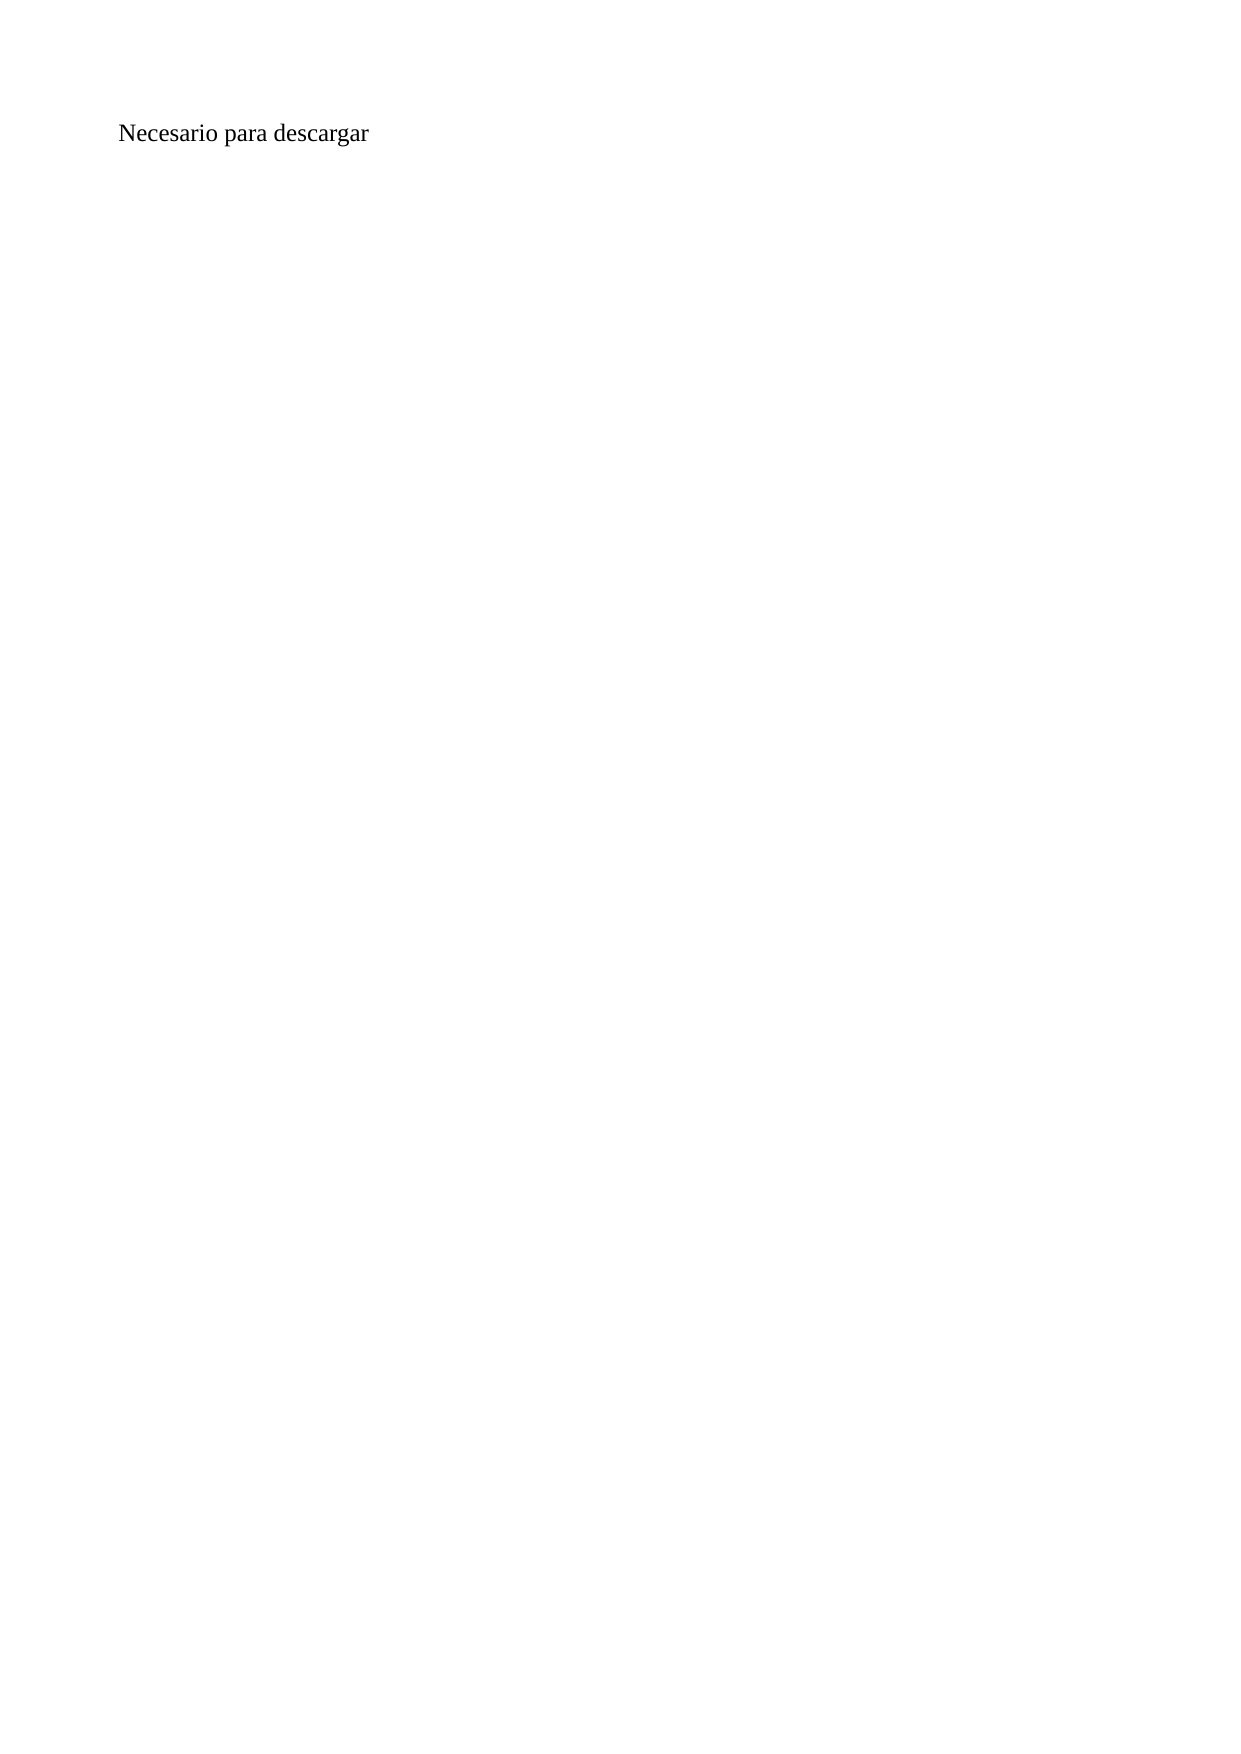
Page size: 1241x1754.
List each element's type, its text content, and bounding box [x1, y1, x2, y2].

text Necesario para descargar [118, 118, 1122, 147]
